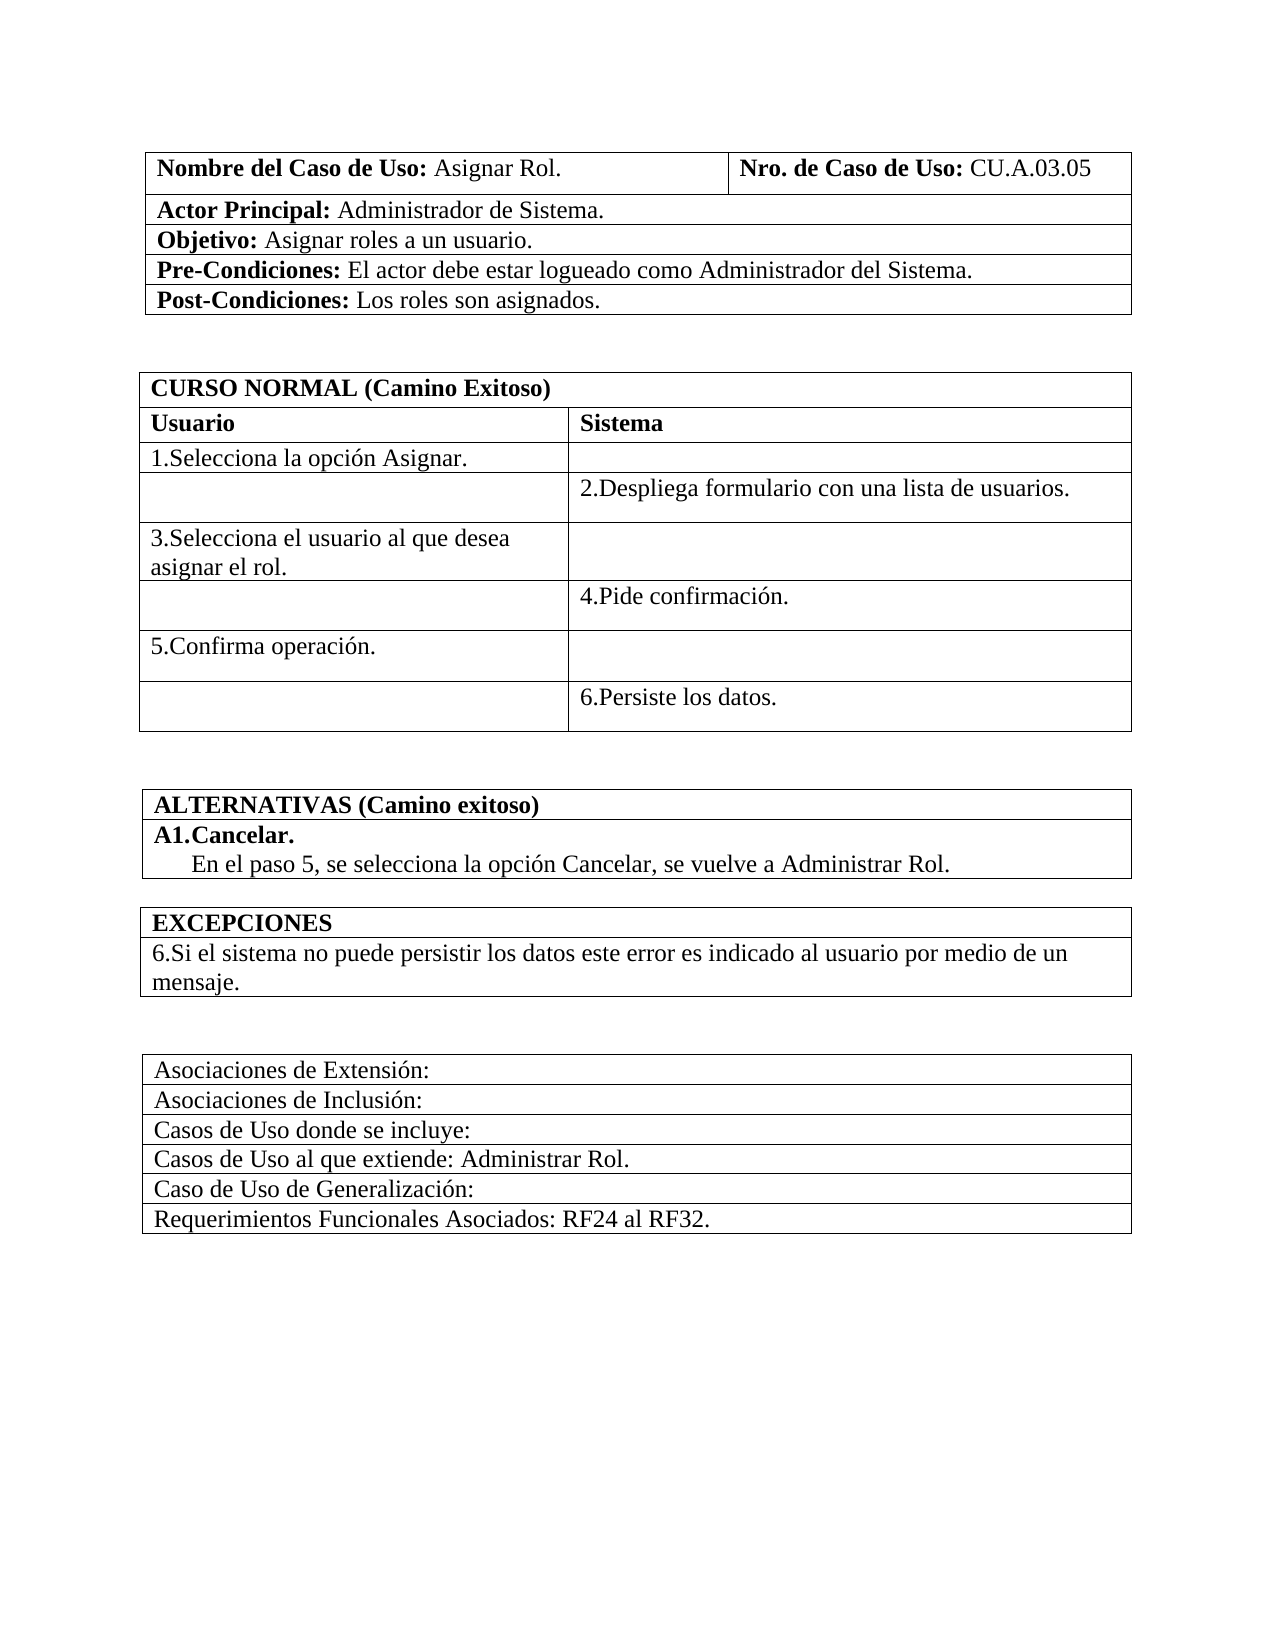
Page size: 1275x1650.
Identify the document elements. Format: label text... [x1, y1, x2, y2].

table_header ALTERNATIVAS (Camino exitoso) [143, 790, 1131, 819]
table_cell [140, 581, 568, 630]
table_cell Objetivo: Asignar roles a un usuario. [146, 225, 1131, 254]
table_cell [569, 523, 1131, 580]
table_cell Caso de Uso de Generalización: [143, 1174, 1131, 1203]
table_cell 3.Selecciona el usuario al que desea asignar el rol. [140, 523, 568, 580]
table_cell [140, 682, 568, 731]
table_cell [140, 473, 568, 522]
table_cell Usuario [140, 408, 568, 442]
table_cell Cancelar. En el paso 5, se selecciona la opción Cancelar, se vuelve a Administrar Rol. [143, 820, 1131, 877]
table_cell Casos de Uso donde se incluye: [143, 1115, 1131, 1143]
table_cell 1.Selecciona la opción Asignar. [140, 443, 568, 472]
table_header CURSO NORMAL (Camino Exitoso) [140, 373, 1131, 407]
table_cell 4.Pide confirmación. [569, 581, 1131, 630]
table_cell 2.Despliega formulario con una lista de usuarios. [569, 473, 1131, 522]
table_cell Actor Principal: Administrador de Sistema. [146, 195, 1131, 224]
table_cell [569, 631, 1131, 681]
table_header Nombre del Caso de Uso: Asignar Rol. [146, 153, 728, 194]
table_cell Asociaciones de Inclusión: [143, 1085, 1131, 1114]
table_cell Post-Condiciones: Los roles son asignados. [146, 285, 1131, 313]
table_cell Pre-Condiciones: El actor debe estar logueado como Administrador del Sistema. [146, 255, 1131, 284]
table_cell 6.Si el sistema no puede persistir los datos este error es indicado al usuario por medio de un mensaje. [141, 938, 1131, 996]
table_cell Casos de Uso al que extiende: Administrar Rol. [143, 1145, 1131, 1173]
table_header EXCEPCIONES [141, 908, 1131, 937]
table_cell Sistema [569, 408, 1131, 442]
table_cell Requerimientos Funcionales Asociados: RF24 al RF32. [143, 1204, 1131, 1233]
table_cell 5.Confirma operación. [140, 631, 568, 681]
table_cell 6.Persiste los datos. [569, 682, 1131, 731]
table_header Nro. de Caso de Uso: CU.A.03.05 [729, 153, 1131, 194]
table_cell [569, 443, 1131, 472]
table_header Asociaciones de Extensión: [143, 1055, 1131, 1084]
